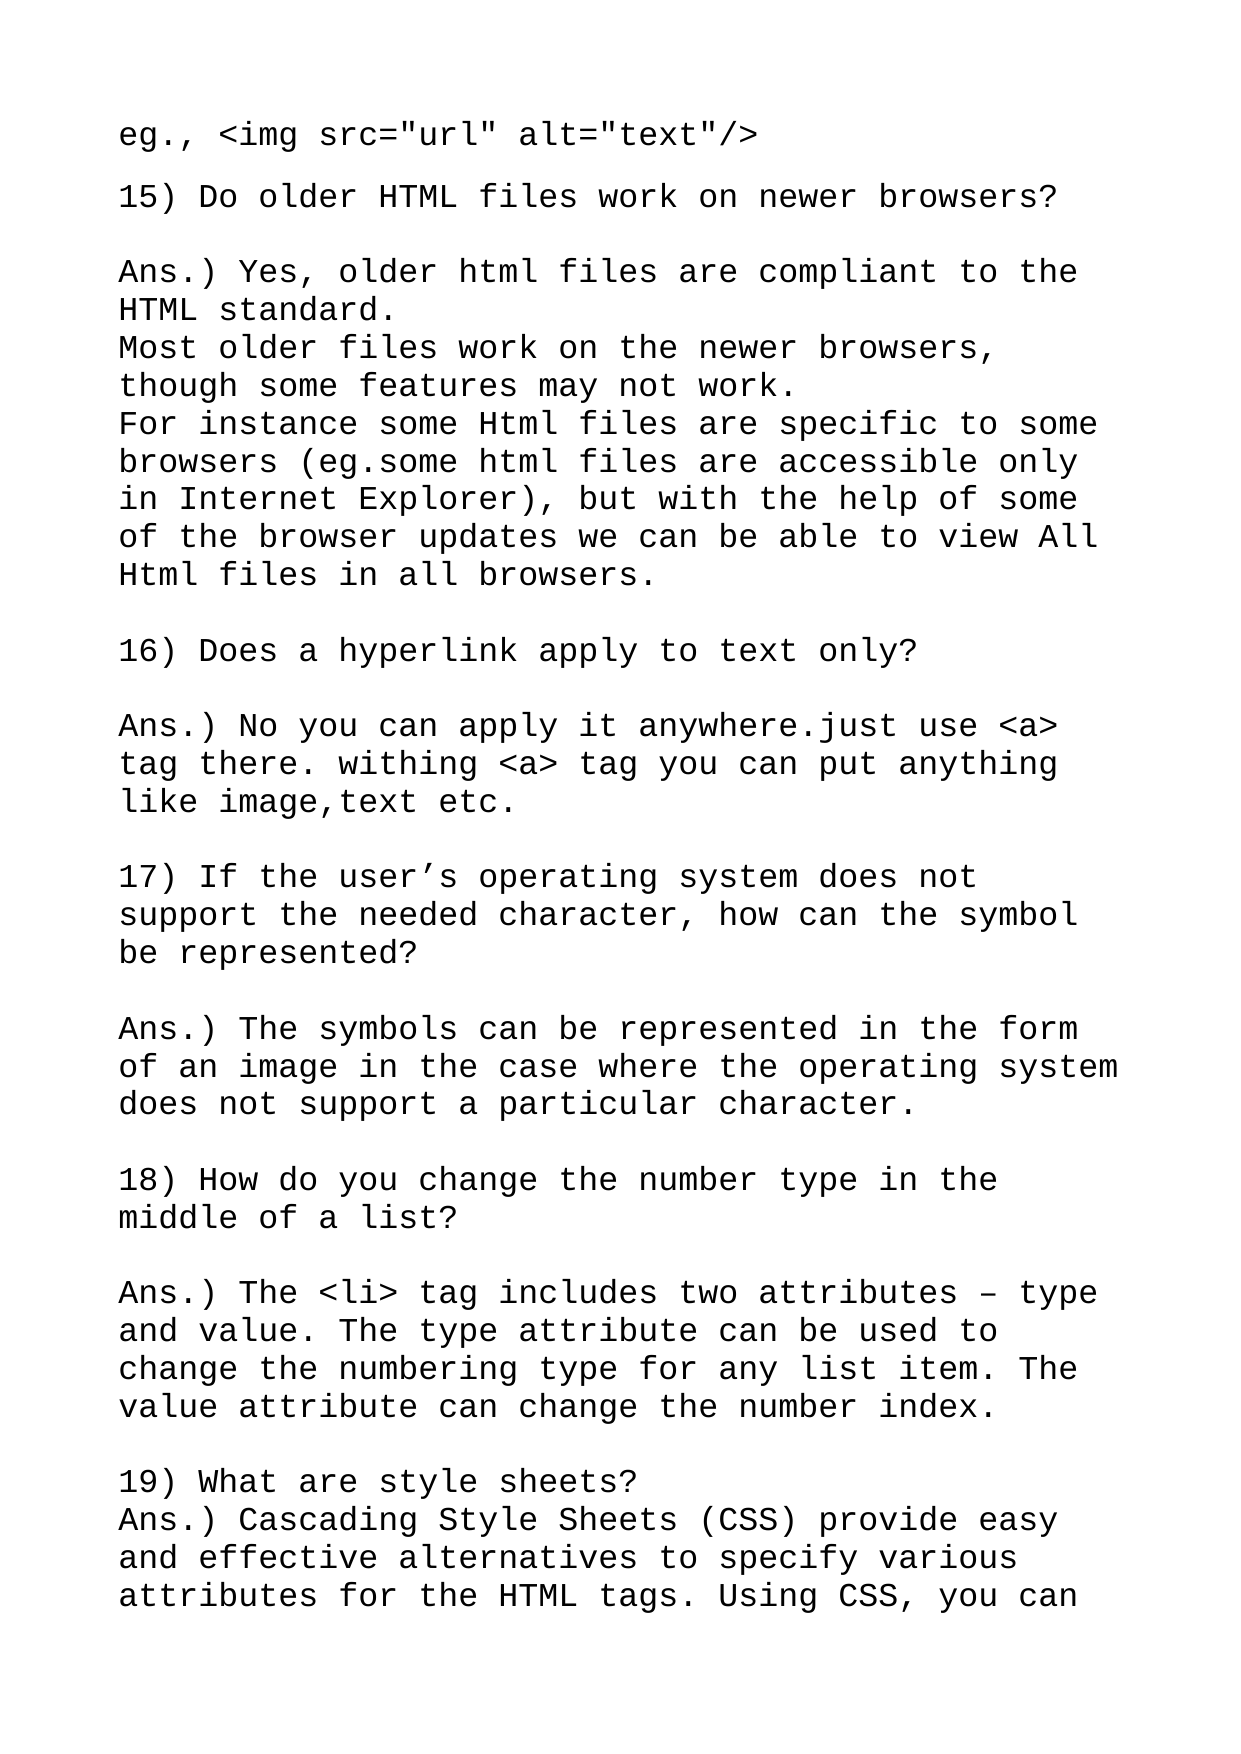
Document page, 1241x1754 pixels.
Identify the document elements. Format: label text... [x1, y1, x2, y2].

text 15) Do older HTML files work on newer browsers? [118, 179, 1122, 217]
text Ans.) The <li> tag includes two attributes – type and value. The type attribute can be used to change the numbering type for any list item. The value attribute can change the number index. [118, 1276, 1122, 1427]
text 18) How do you change the number type in the middle of a list? [118, 1163, 1122, 1238]
text 16) Does a hyperlink apply to text only? [118, 633, 1122, 671]
text Ans.) Yes, older html files are compliant to the HTML standard. Most older files work on the newer browsers, though some features may not work. For instance some Html files are specific to some browsers (eg.some html files are accessible only in Internet Explorer), but with the help of some of the browser updates we can be able to view All Html files in all browsers. [118, 255, 1122, 596]
text Ans.) No you can apply it anywhere.just use <a> tag there. withing <a> tag you can put anything like image,text etc. [118, 709, 1122, 822]
text 19) What are style sheets? [118, 1465, 1122, 1503]
text Ans.) Cascading Style Sheets (CSS) provide easy and effective alternatives to specify various attributes for the HTML tags. Using CSS, you can [118, 1503, 1122, 1616]
text Ans.) The symbols can be represented in the form of an image in the case where the operating system does not support a particular character. [118, 1011, 1122, 1125]
text 17) If the user’s operating system does not support the needed character, how can the symbol be represented? [118, 860, 1122, 974]
text eg., <img src="url" alt="text"/> [118, 118, 1122, 156]
